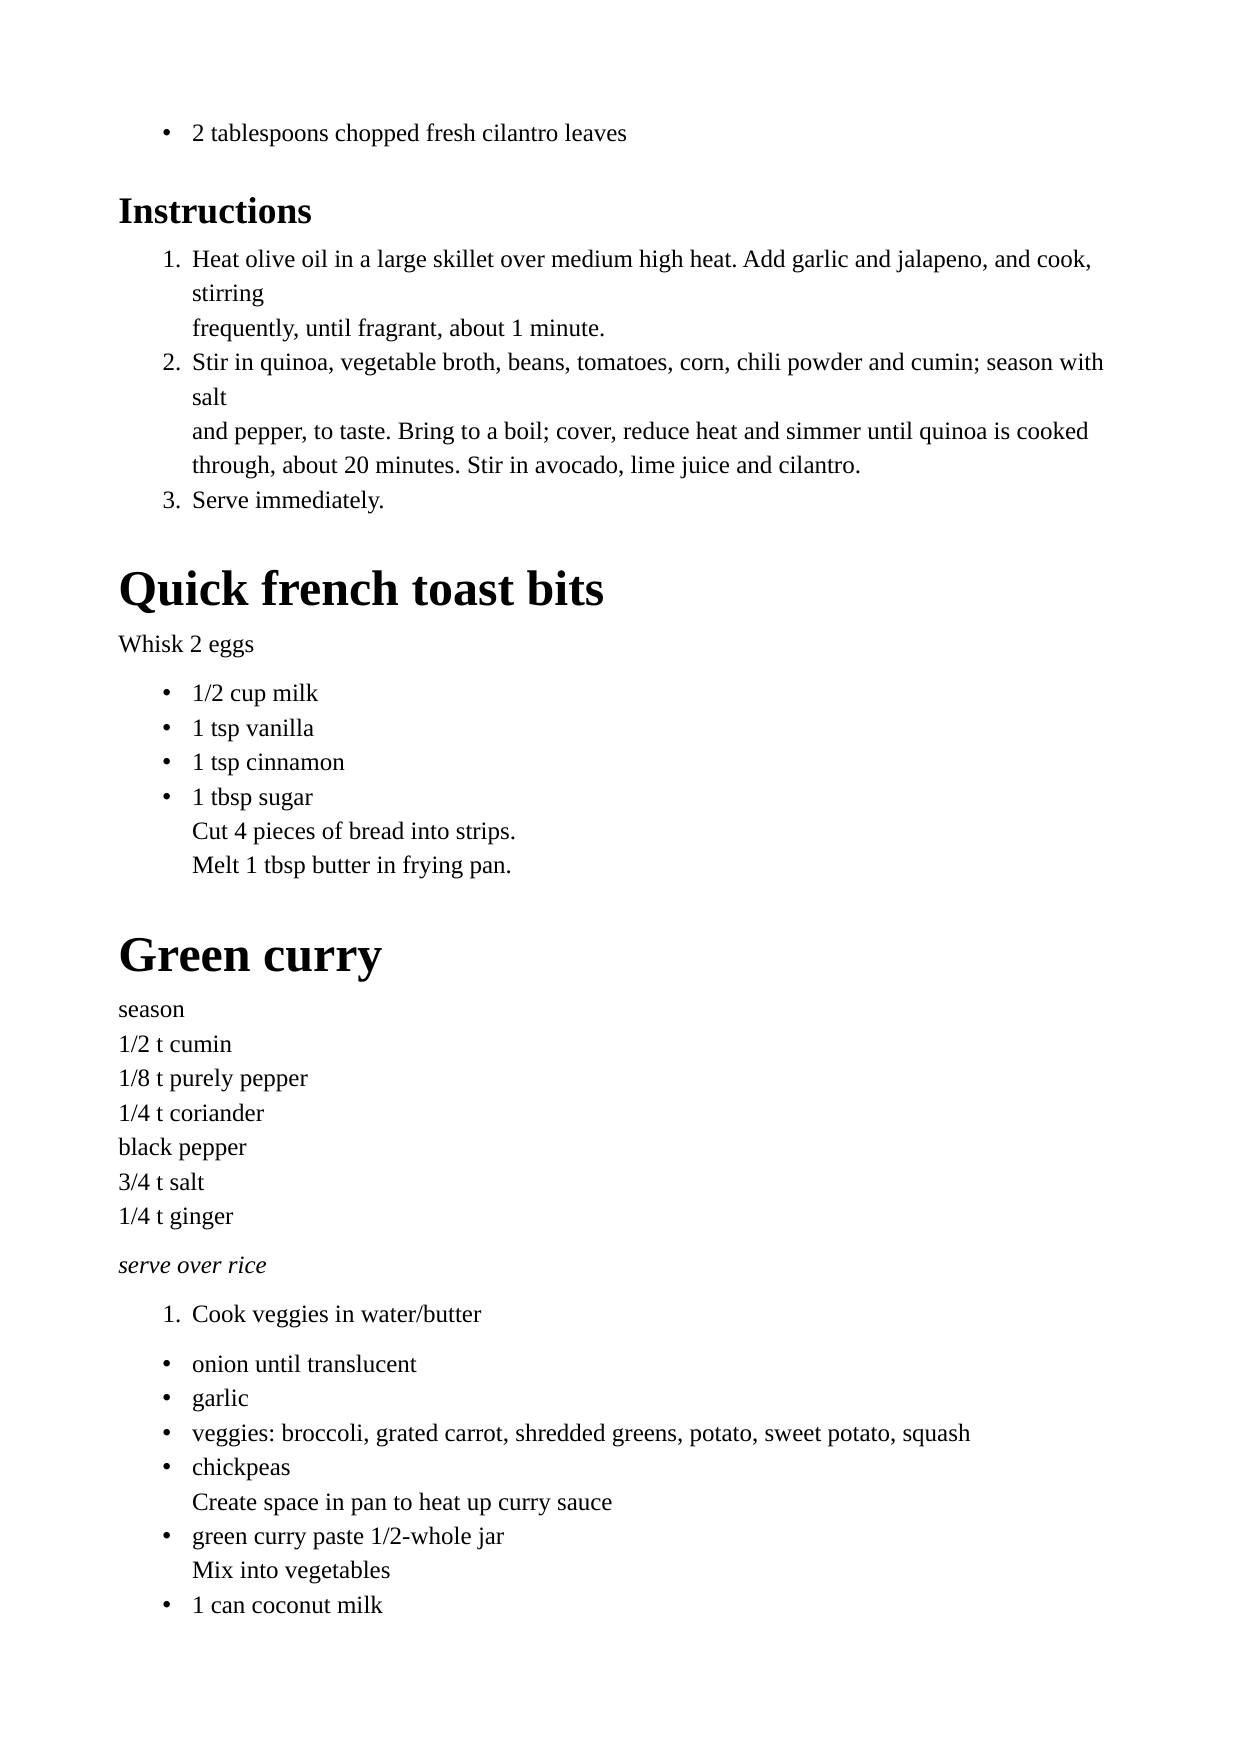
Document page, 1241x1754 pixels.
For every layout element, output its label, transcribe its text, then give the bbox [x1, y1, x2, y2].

list Stir in quinoa, vegetable broth, beans, tomatoes, corn, chili powder and cumin; season with salt and pepper, to taste. Bring to a boil; cover, reduce heat and simmer until quinoa is cooked through, about 20 minutes. Stir in avocado, lime juice and cilantro. [162, 347, 1122, 479]
list 1 can coconut milk [162, 1590, 1122, 1619]
list Heat olive oil in a large skillet over medium high heat. Add garlic and jalapeno, and cook, stirring frequently, until fragrant, about 1 minute. [162, 244, 1122, 341]
subtitle Green curry [118, 924, 1122, 982]
list green curry paste 1/2-whole jar Mix into vegetables [162, 1521, 1122, 1584]
list Cook veggies in water/butter [162, 1299, 1122, 1328]
text serve over rice [118, 1251, 1122, 1279]
text Whisk 2 eggs [118, 629, 1122, 658]
list 1 tsp cinnamon [162, 747, 1122, 776]
subtitle Instructions [118, 188, 1122, 231]
text season 1/2 t cumin 1/8 t purely pepper 1/4 t coriander black pepper 3/4 t salt 1/4 t ginger [118, 994, 1122, 1230]
list chickpeas Create space in pan to heat up curry sauce [162, 1452, 1122, 1515]
list 1/2 cup milk [162, 678, 1122, 707]
list onion until translucent [162, 1349, 1122, 1377]
list 2 tablespoons chopped fresh cilantro leaves [162, 118, 1122, 147]
subtitle Quick french toast bits [118, 559, 1122, 617]
list Serve immediately. [162, 485, 1122, 514]
list veggies: broccoli, grated carrot, shredded greens, potato, sweet potato, squash [162, 1418, 1122, 1446]
list 1 tsp vanilla [162, 713, 1122, 741]
list 1 tbsp sugar Cut 4 pieces of bread into strips. Melt 1 tbsp butter in frying pan. [162, 782, 1122, 879]
list garlic [162, 1383, 1122, 1412]
